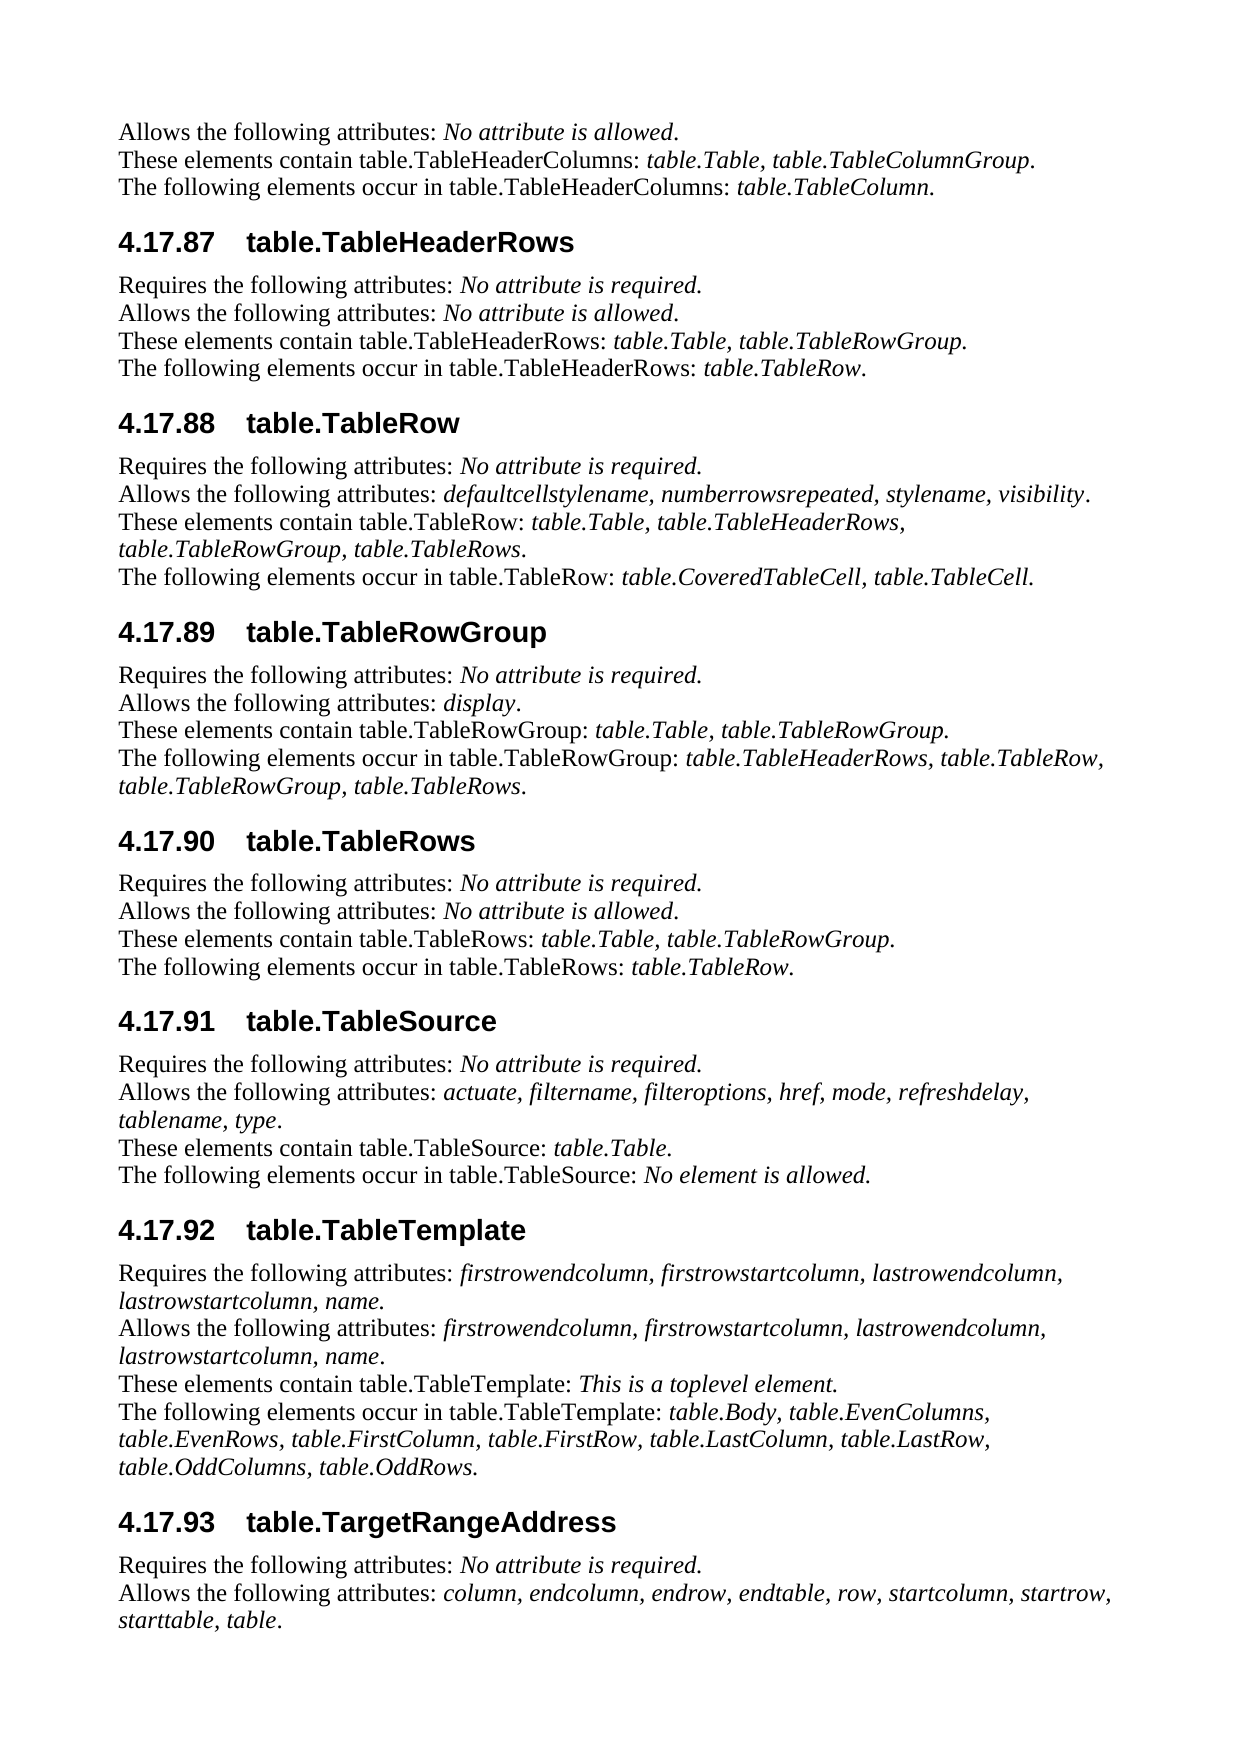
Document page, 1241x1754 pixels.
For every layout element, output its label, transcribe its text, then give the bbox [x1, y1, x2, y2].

text Requires the following attributes: No attribute is required. [118, 271, 1122, 299]
text These elements contain table.TableTemplate: This is a toplevel element. [118, 1370, 1122, 1398]
text These elements contain table.TableSource: table.Table. [118, 1134, 1122, 1161]
text These elements contain table.TableHeaderRows: table.Table, table.TableRowGroup. [118, 327, 1122, 354]
text Allows the following attributes: firstrowendcolumn, firstrowstartcolumn, lastrowendcolumn, lastrowstartcolumn, name. [118, 1314, 1122, 1370]
subtitle table.TableRows [118, 824, 1122, 857]
text Allows the following attributes: No attribute is allowed. [118, 897, 1122, 925]
text Allows the following attributes: No attribute is allowed. [118, 118, 1122, 146]
text The following elements occur in table.TableHeaderRows: table.TableRow. [118, 354, 1122, 382]
text The following elements occur in table.TableRowGroup: table.TableHeaderRows, table.TableRow, table.TableRowGroup, table.TableRows. [118, 744, 1122, 799]
text Requires the following attributes: firstrowendcolumn, firstrowstartcolumn, lastrowendcolumn, lastrowstartcolumn, name. [118, 1259, 1122, 1314]
subtitle table.TableRow [118, 407, 1122, 440]
text Allows the following attributes: column, endcolumn, endrow, endtable, row, startcolumn, startrow, starttable, table. [118, 1579, 1122, 1634]
text The following elements occur in table.TableHeaderColumns: table.TableColumn. [118, 173, 1122, 201]
subtitle table.TargetRangeAddress [118, 1506, 1122, 1538]
text The following elements occur in table.TableRows: table.TableRow. [118, 953, 1122, 980]
text Requires the following attributes: No attribute is required. [118, 1051, 1122, 1078]
subtitle table.TableSource [118, 1005, 1122, 1038]
subtitle table.TableTemplate [118, 1214, 1122, 1247]
text Requires the following attributes: No attribute is required. [118, 869, 1122, 897]
text Allows the following attributes: defaultcellstylename, numberrowsrepeated, stylename, visibility. [118, 480, 1122, 508]
text The following elements occur in table.TableSource: No element is allowed. [118, 1161, 1122, 1189]
text Requires the following attributes: No attribute is required. [118, 1551, 1122, 1579]
subtitle table.TableHeaderRows [118, 226, 1122, 259]
text These elements contain table.TableRow: table.Table, table.TableHeaderRows, table.TableRowGroup, table.TableRows. [118, 508, 1122, 563]
text Allows the following attributes: actuate, filtername, filteroptions, href, mode, refreshdelay, tablename, type. [118, 1078, 1122, 1134]
text Allows the following attributes: No attribute is allowed. [118, 299, 1122, 327]
text These elements contain table.TableRowGroup: table.Table, table.TableRowGroup. [118, 716, 1122, 744]
subtitle table.TableRowGroup [118, 616, 1122, 648]
text These elements contain table.TableRows: table.Table, table.TableRowGroup. [118, 925, 1122, 953]
text Requires the following attributes: No attribute is required. [118, 661, 1122, 689]
text Requires the following attributes: No attribute is required. [118, 452, 1122, 480]
text The following elements occur in table.TableRow: table.CoveredTableCell, table.TableCell. [118, 563, 1122, 591]
text Allows the following attributes: display. [118, 689, 1122, 716]
text The following elements occur in table.TableTemplate: table.Body, table.EvenColumns, table.EvenRows, table.FirstColumn, table.FirstRow, table.LastColumn, table.LastRow, table.OddColumns, table.OddRows. [118, 1398, 1122, 1481]
text These elements contain table.TableHeaderColumns: table.Table, table.TableColumnGroup. [118, 146, 1122, 173]
